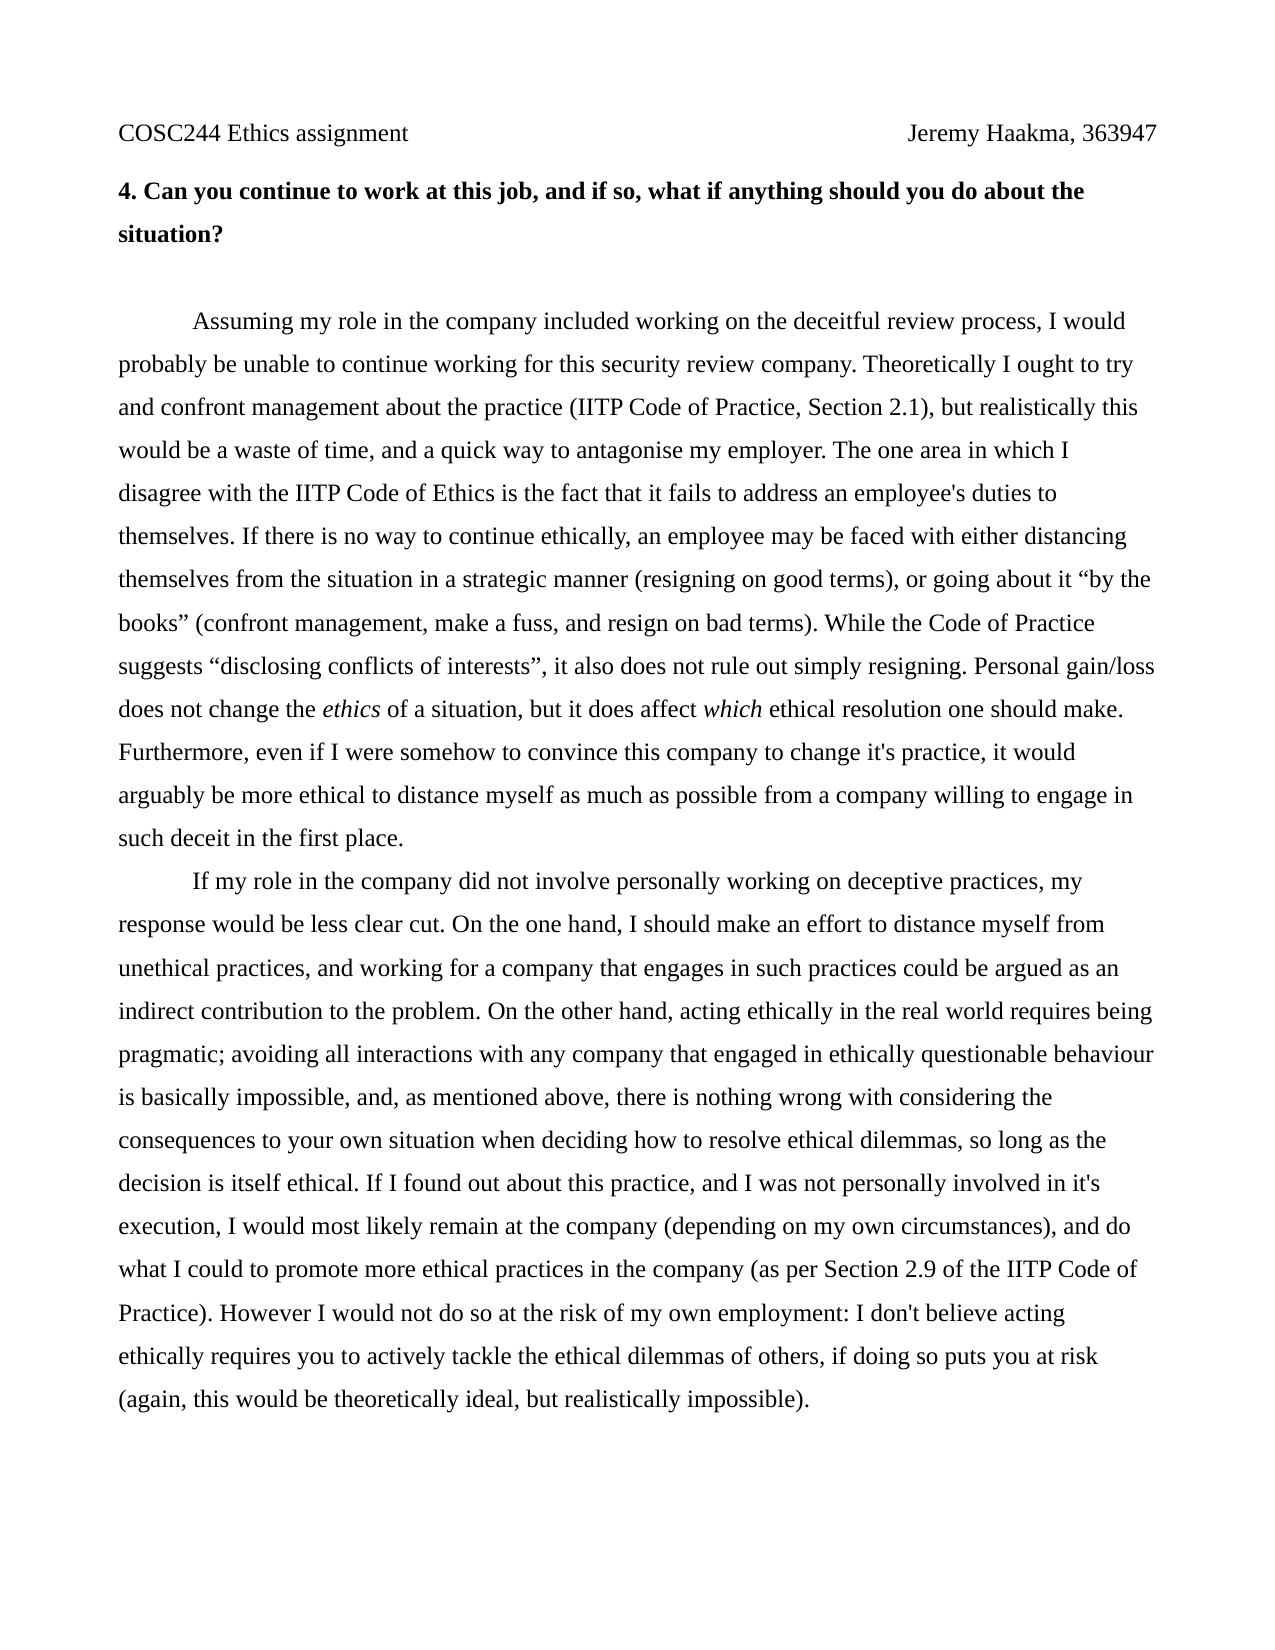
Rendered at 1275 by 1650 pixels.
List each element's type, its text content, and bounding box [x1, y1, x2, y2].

text 4. Can you continue to work at this job, and if so, what if anything should you do about the situation? [118, 176, 1157, 248]
text Assuming my role in the company included working on the deceitful review process, I would probably be unable to continue working for this security review company. Theoretically I ought to try and confront management about the practice (IITP Code of Practice, Section 2.1), but realistically this would be a waste of time, and a quick way to antagonise my employer. The one area in which I disagree with the IITP Code of Ethics is the fact that it fails to address an employee's duties to themselves. If there is no way to continue ethically, an employee may be faced with either distancing themselves from the situation in a strategic manner (resigning on good terms), or going about it “by the books” (confront management, make a fuss, and resign on bad terms). While the Code of Practice suggests “disclosing conflicts of interests”, it also does not rule out simply resigning. Personal gain/loss does not change the ethics of a situation, but it does affect which ethical resolution one should make. Furthermore, even if I were somehow to convince this company to change it's practice, it would arguably be more ethical to distance myself as much as possible from a company willing to engage in such deceit in the first place. [118, 306, 1157, 852]
text If my role in the company did not involve personally working on deceptive practices, my response would be less clear cut. On the one hand, I should make an effort to distance myself from unethical practices, and working for a company that engages in such practices could be argued as an indirect contribution to the problem. On the other hand, acting ethically in the real world requires being pragmatic; avoiding all interactions with any company that engaged in ethically questionable behaviour is basically impossible, and, as mentioned above, there is nothing wrong with considering the consequences to your own situation when deciding how to resolve ethical dilemmas, so long as the decision is itself ethical. If I found out about this practice, and I was not personall­y involved in it's execution, I would most likely remain at the company (depending on my own circumstances), and do what I could to promote more ethical practices in the company (as per Section 2.9 of the IITP Code of Practice). However I would not do so at the risk of my own employment: I don't believe acting ethically requires you to actively tackle the ethical dilemmas of others, if doing so puts you at risk (again, this would be theoretically ideal, but realistically impossible). [118, 866, 1157, 1413]
